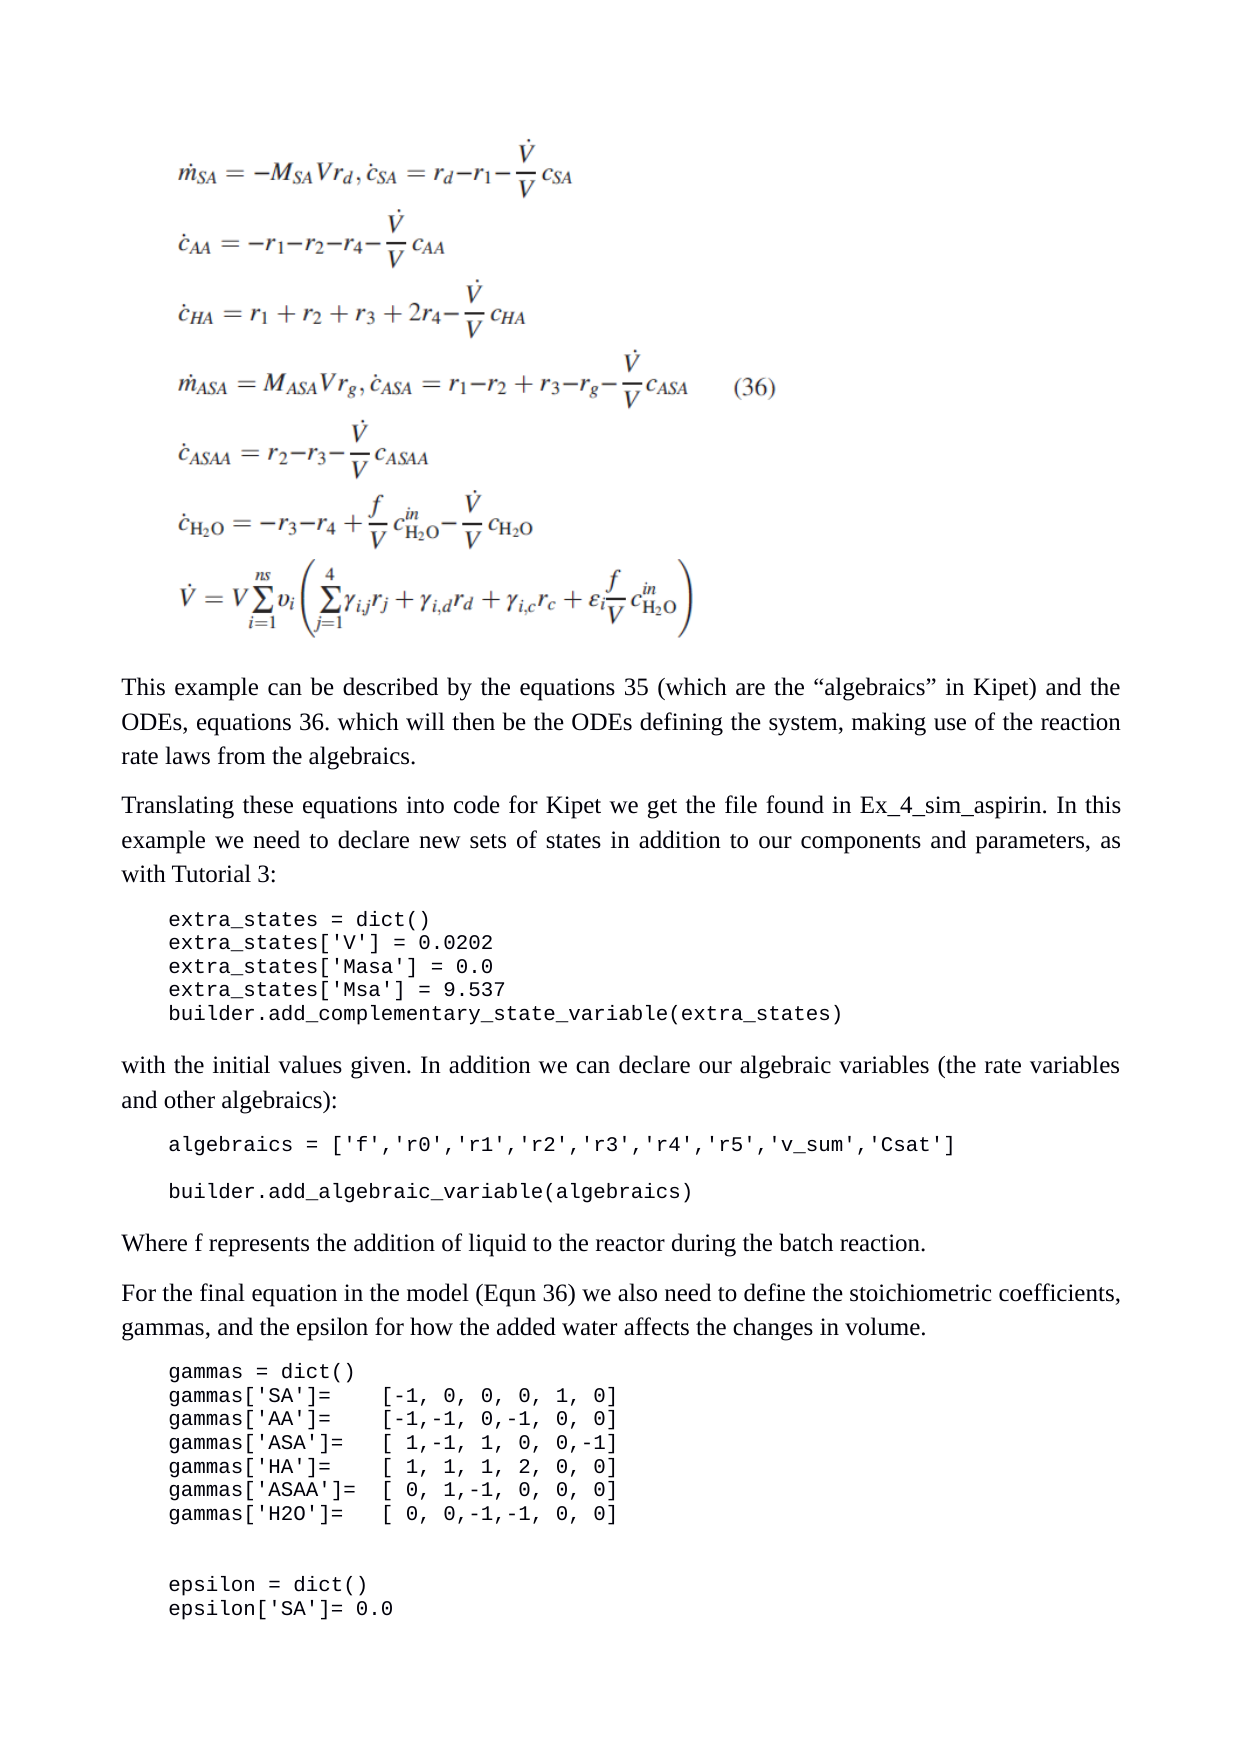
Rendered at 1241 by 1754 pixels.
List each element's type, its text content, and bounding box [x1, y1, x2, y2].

text This example can be described by the equations 35 (which are the “algebraics” in Kipet) and the ODEs, equations 36. which will then be the ODEs defining the system, making use of the reaction rate laws from the algebraics. [121, 672, 1122, 770]
text gammas['HA']= [ 1, 1, 1, 2, 0, 0] [118, 1456, 1116, 1479]
text extra_states['Msa'] = 9.537 [118, 979, 1116, 1003]
text gammas['AA']= [-1,-1, 0,-1, 0, 0] [118, 1408, 1116, 1432]
text gammas['SA']= [-1, 0, 0, 0, 1, 0] [118, 1385, 1116, 1408]
text epsilon['SA']= 0.0 [118, 1598, 1116, 1621]
text algebraics = ['f','r0','r1','r2','r3','r4','r5','v_sum','Csat'] [118, 1134, 1116, 1158]
text gammas['H2O']= [ 0, 0,-1,-1, 0, 0] [118, 1503, 1116, 1527]
text For the final equation in the model (Equn 36) we also need to define the stoichiometric coefficients, gammas, and the epsilon for how the added water affects the changes in volume. [121, 1278, 1122, 1341]
text builder.add_algebraic_variable(algebraics) [118, 1181, 1116, 1205]
text epsilon = dict() [118, 1574, 1116, 1598]
text with the initial values given. In addition we can declare our algebraic variables (the rate variables and other algebraics): [121, 1050, 1122, 1114]
text gammas['ASAA']= [ 0, 1,-1, 0, 0, 0] [118, 1479, 1116, 1503]
text gammas['ASA']= [ 1,-1, 1, 0, 0,-1] [118, 1432, 1116, 1456]
text Translating these equations into code for Kipet we get the file found in Ex_4_sim_aspirin. In this example we need to declare new sets of states in addition to our components and parameters, as with Tutorial 3: [121, 791, 1122, 888]
text builder.add_complementary_state_variable(extra_states) [118, 1003, 1116, 1027]
text extra_states = dict() [118, 908, 1116, 932]
text extra_states['Masa'] = 0.0 [118, 956, 1116, 979]
text extra_states['V'] = 0.0202 [118, 932, 1116, 956]
text Where f represents the addition of liquid to the reactor during the batch reaction. [121, 1228, 1122, 1257]
text gammas = dict() [118, 1361, 1116, 1385]
